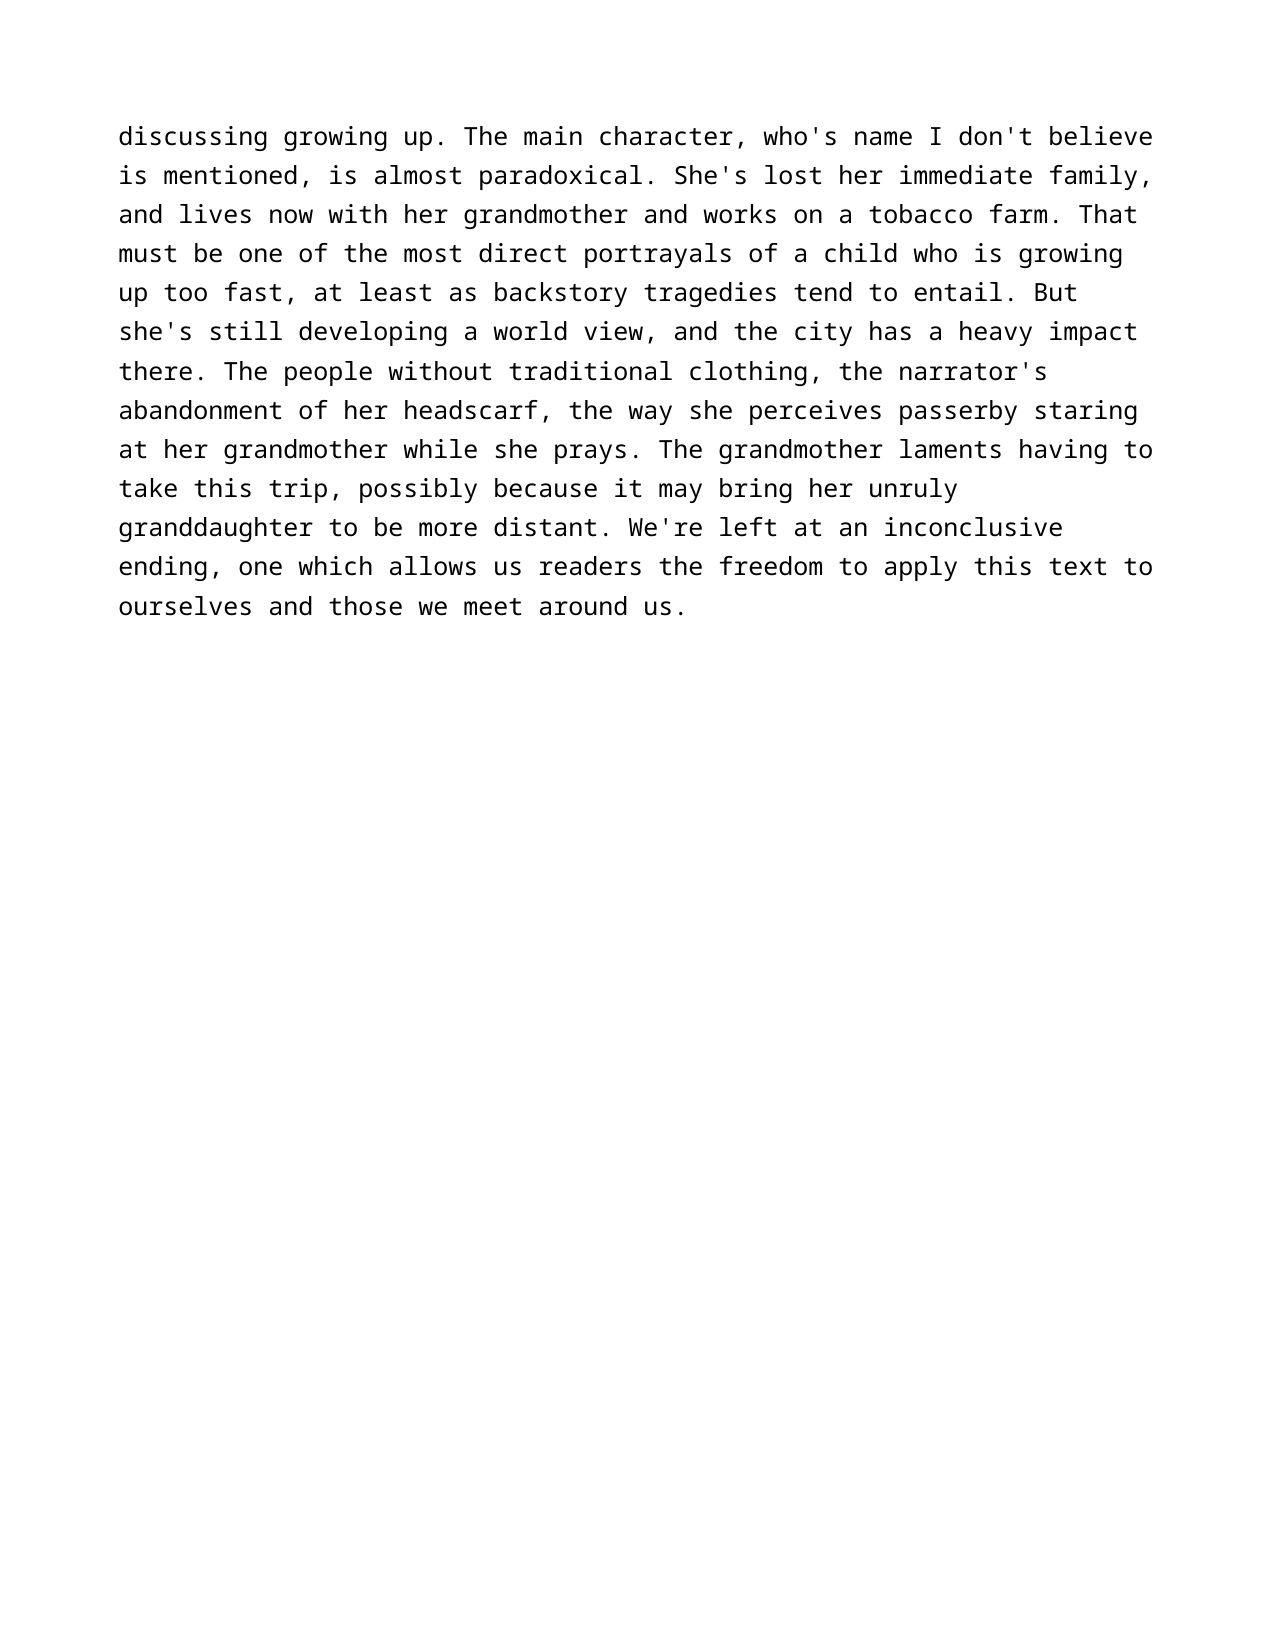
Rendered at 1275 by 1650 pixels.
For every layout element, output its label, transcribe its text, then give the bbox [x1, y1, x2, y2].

text discussing growing up. The main character, who's name I don't believe is mentioned, is almost paradoxical. She's lost her immediate family, and lives now with her grandmother and works on a tobacco farm. That must be one of the most direct portrayals of a child who is growing up too fast, at least as backstory tragedies tend to entail. But she's still developing a world view, and the city has a heavy impact there. The people without traditional clothing, the narrator's abandonment of her headscarf, the way she perceives passerby staring at her grandmother while she prays. The grandmother laments having to take this trip, possibly because it may bring her unruly granddaughter to be more distant. We're left at an inconclusive ending, one which allows us readers the freedom to apply this text to ourselves and those we meet around us. [118, 118, 1157, 622]
